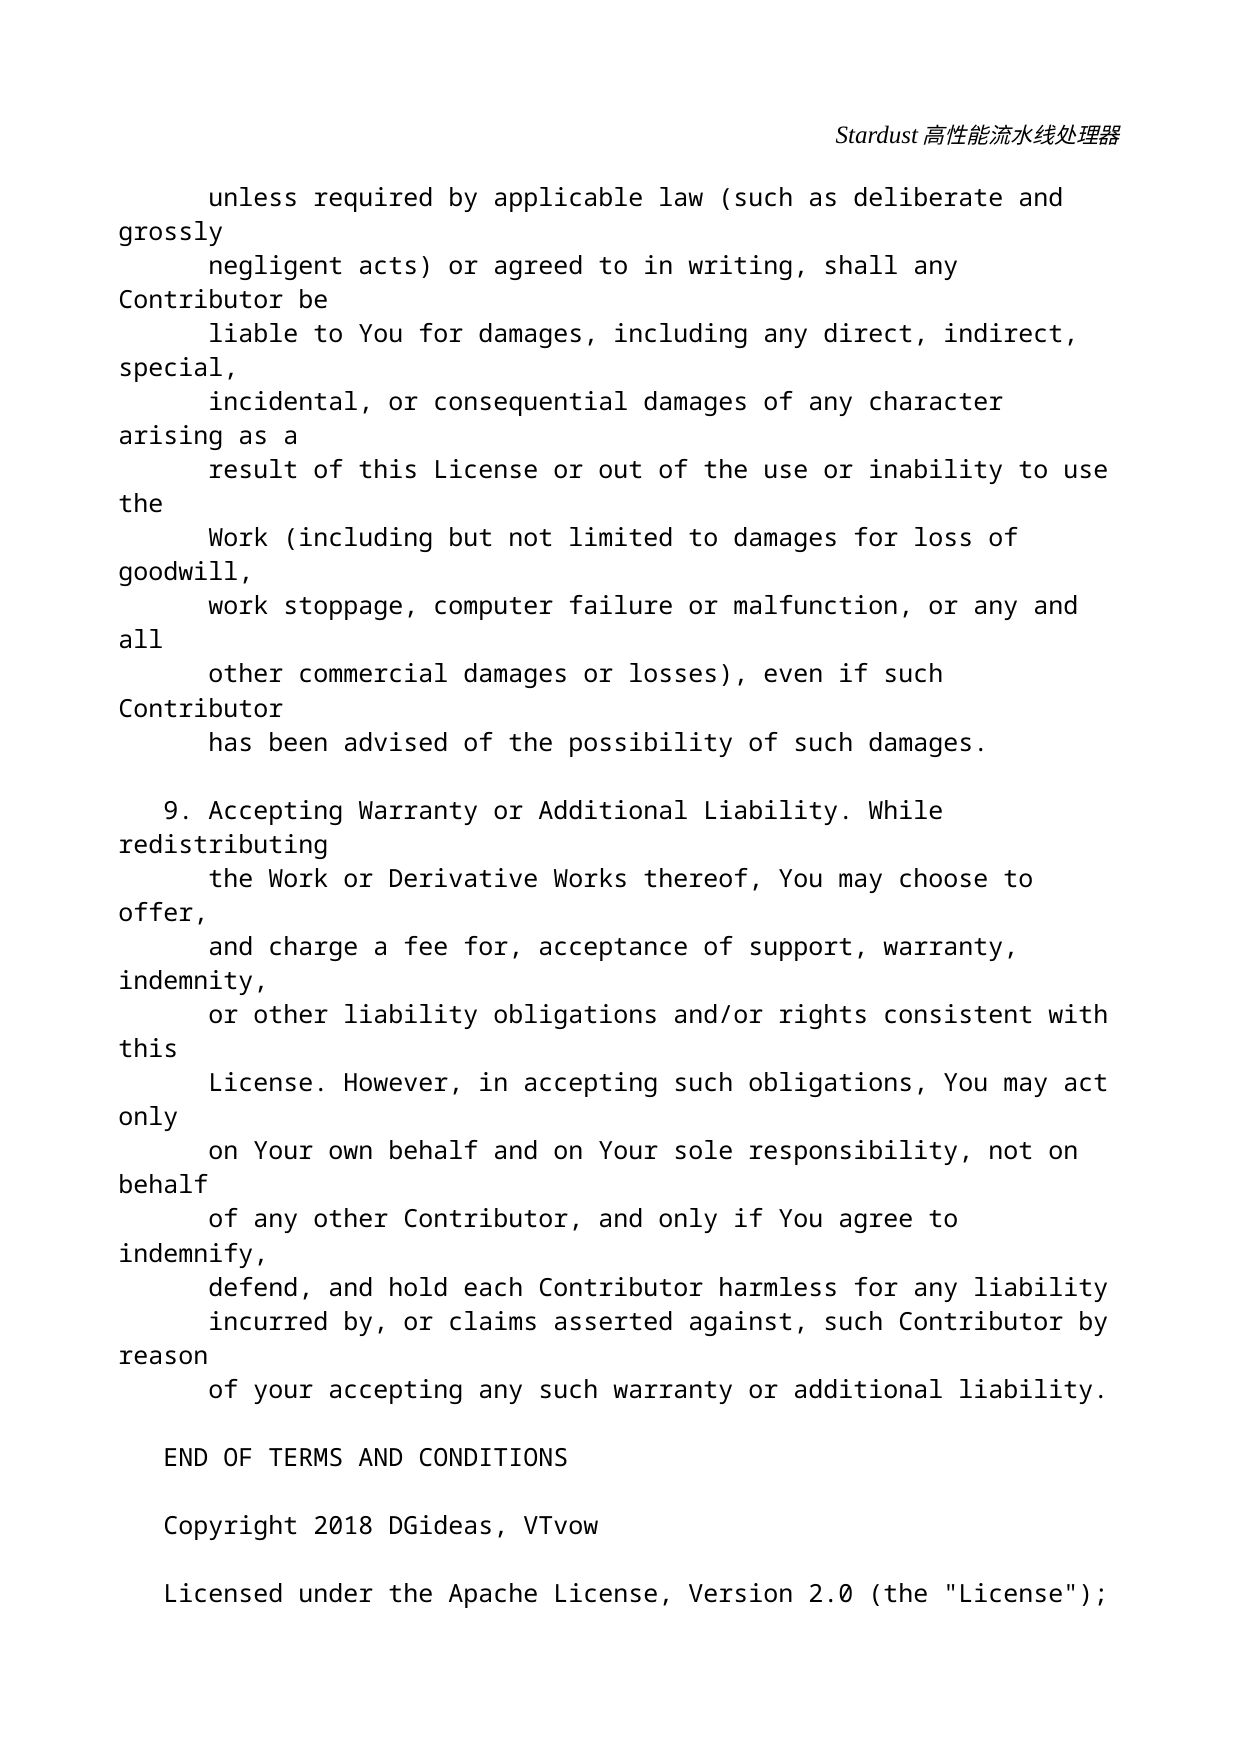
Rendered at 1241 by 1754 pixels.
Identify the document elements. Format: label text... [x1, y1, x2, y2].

text other commercial damages or losses), even if such Contributor [118, 656, 1122, 724]
text the Work or Derivative Works thereof, You may choose to offer, [118, 861, 1122, 929]
text has been advised of the possibility of such damages. [118, 724, 1122, 758]
text of any other Contributor, and only if You agree to indemnify, [118, 1201, 1122, 1269]
text of your accepting any such warranty or additional liability. [118, 1371, 1122, 1406]
text Licensed under the Apache License, Version 2.0 (the "License"); [118, 1576, 1122, 1610]
text on Your own behalf and on Your sole responsibility, not on behalf [118, 1133, 1122, 1201]
text License. However, in accepting such obligations, You may act only [118, 1065, 1122, 1133]
text END OF TERMS AND CONDITIONS [118, 1439, 1122, 1474]
text unless required by applicable law (such as deliberate and grossly [118, 179, 1122, 247]
text work stoppage, computer failure or malfunction, or any and all [118, 588, 1122, 656]
text and charge a fee for, acceptance of support, warranty, indemnity, [118, 929, 1122, 997]
text negligent acts) or agreed to in writing, shall any Contributor be [118, 247, 1122, 316]
text 9. Accepting Warranty or Additional Liability. While redistributing [118, 792, 1122, 861]
text or other liability obligations and/or rights consistent with this [118, 997, 1122, 1065]
text defend, and hold each Contributor harmless for any liability [118, 1269, 1122, 1303]
text result of this License or out of the use or inability to use the [118, 452, 1122, 520]
text Work (including but not limited to damages for loss of goodwill, [118, 520, 1122, 588]
text liable to You for damages, including any direct, indirect, special, [118, 316, 1122, 384]
text incurred by, or claims asserted against, such Contributor by reason [118, 1303, 1122, 1371]
text incidental, or consequential damages of any character arising as a [118, 384, 1122, 452]
text Copyright 2018 DGideas, VTvow [118, 1508, 1122, 1542]
